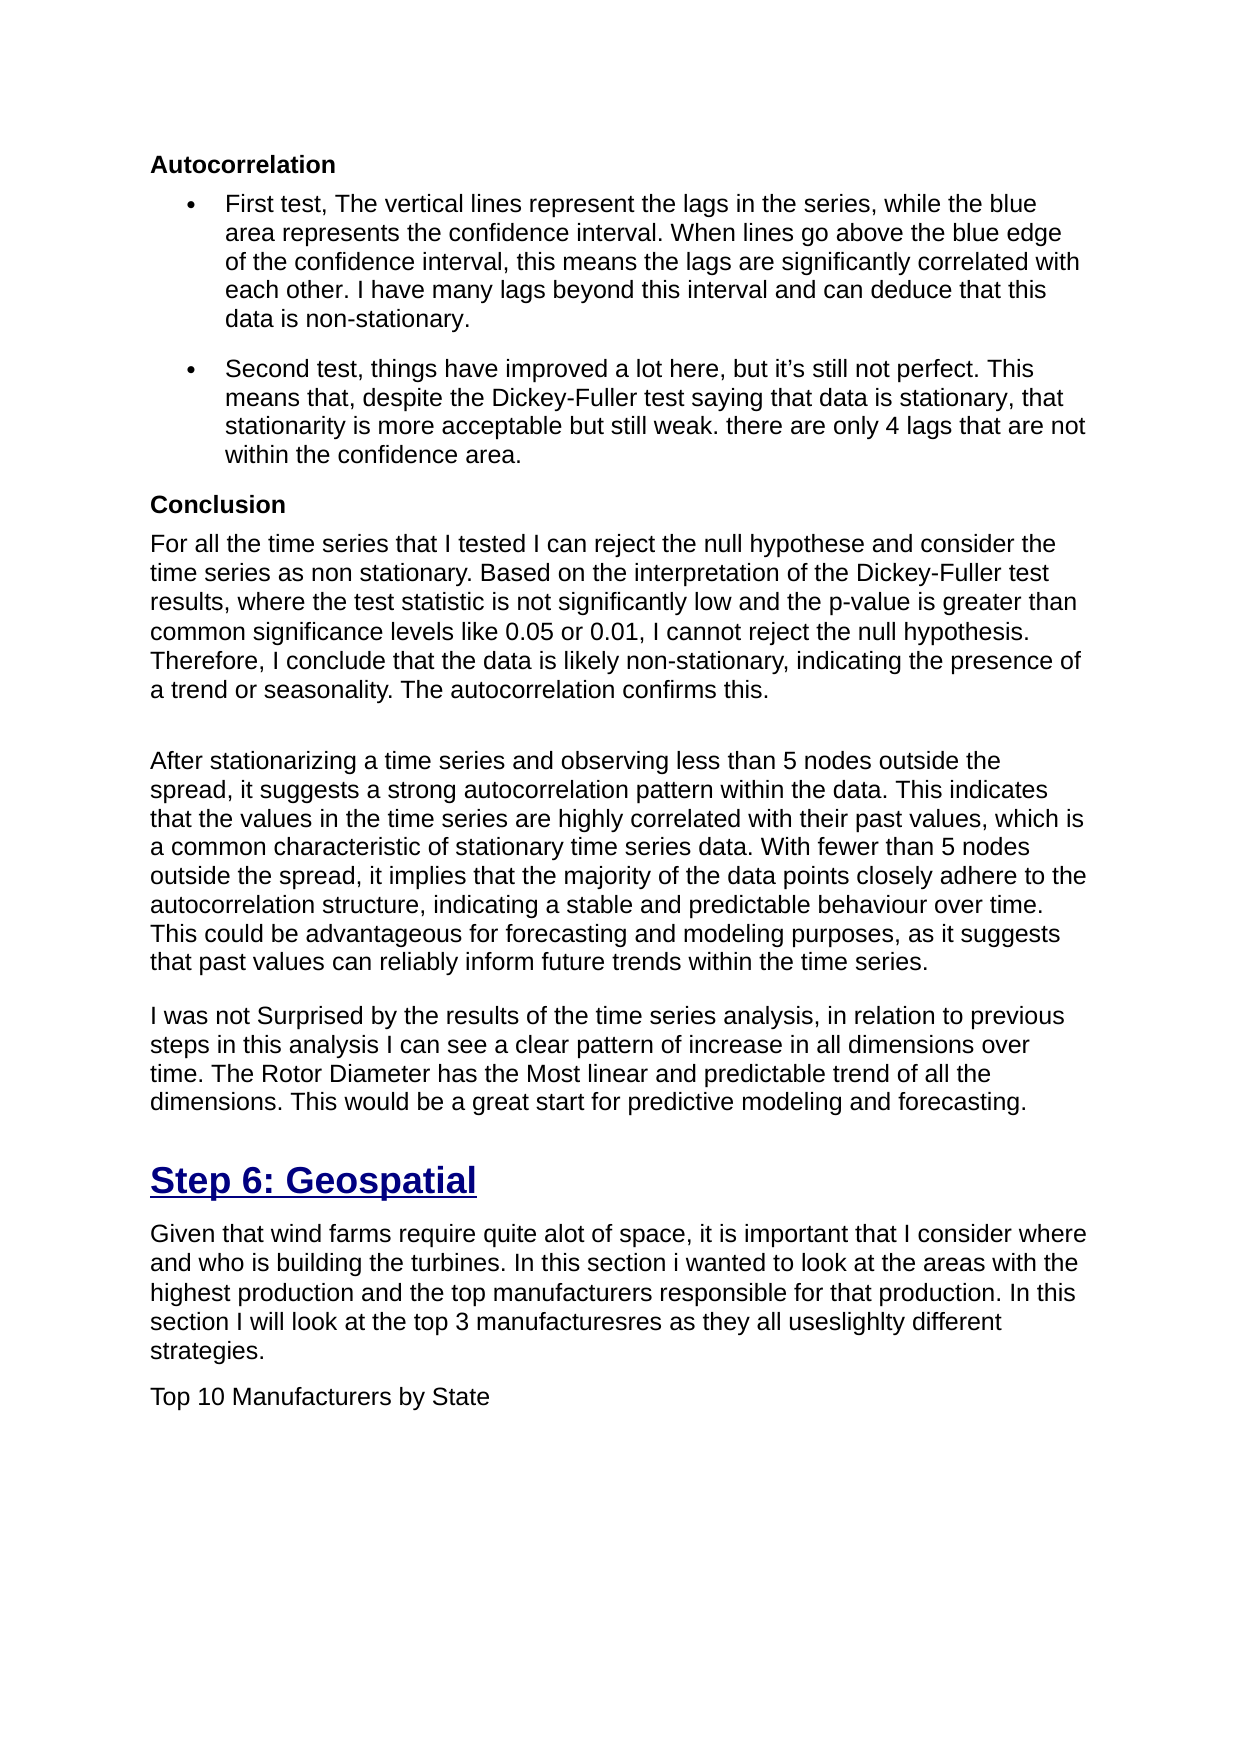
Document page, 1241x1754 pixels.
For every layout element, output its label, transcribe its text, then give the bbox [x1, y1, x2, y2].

text Step 6: Geospatial [150, 1158, 1090, 1201]
text After stationarizing a time series and observing less than 5 nodes outside the spread, it suggests a strong autocorrelation pattern within the data. This indicates that the values in the time series are highly correlated with their past values, which is a common characteristic of stationary time series data. With fewer than 5 nodes outside the spread, it implies that the majority of the data points closely adhere to the autocorrelation structure, indicating a stable and predictable behaviour over time. This could be advantageous for forecasting and modeling purposes, as it suggests that past values can reliably inform future trends within the time series. [150, 746, 1090, 976]
text For all the time series that I tested I can reject the null hypothese and consider the time series as non stationary. Based on the interpretation of the Dickey-Fuller test results, where the test statistic is not significantly low and the p-value is greater than common significance levels like 0.05 or 0.01, I cannot reject the null hypothesis. Therefore, I conclude that the data is likely non-stationary, indicating the presence of a trend or seasonality. The autocorrelation confirms this. [150, 529, 1090, 704]
text Conclusion [150, 489, 1090, 518]
list Second test, things have improved a lot here, but it’s still not perfect. This means that, despite the Dickey-Fuller test saying that data is stationary, that stationarity is more acceptable but still weak. there are only 4 lags that are not within the confidence area. [187, 354, 1090, 469]
text Top 10 Manufacturers by State [150, 1382, 1090, 1411]
text Given that wind farms require quite alot of space, it is important that I consider where and who is building the turbines. In this section i wanted to look at the areas with the highest production and the top manufacturers responsible for that production. In this section I will look at the top 3 manufacturesres as they all useslighlty different strategies. [150, 1219, 1090, 1365]
list First test, The vertical lines represent the lags in the series, while the blue area represents the confidence interval. When lines go above the blue edge of the confidence interval, this means the lags are significantly correlated with each other. I have many lags beyond this interval and can deduce that this data is non-stationary. [187, 189, 1090, 333]
text I was not Surprised by the results of the time series analysis, in relation to previous steps in this analysis I can see a clear pattern of increase in all dimensions over time. The Rotor Diameter has the Most linear and predictable trend of all the dimensions. This would be a great start for predictive modeling and forecasting. [150, 1001, 1090, 1116]
text Autocorrelation [150, 150, 1090, 179]
